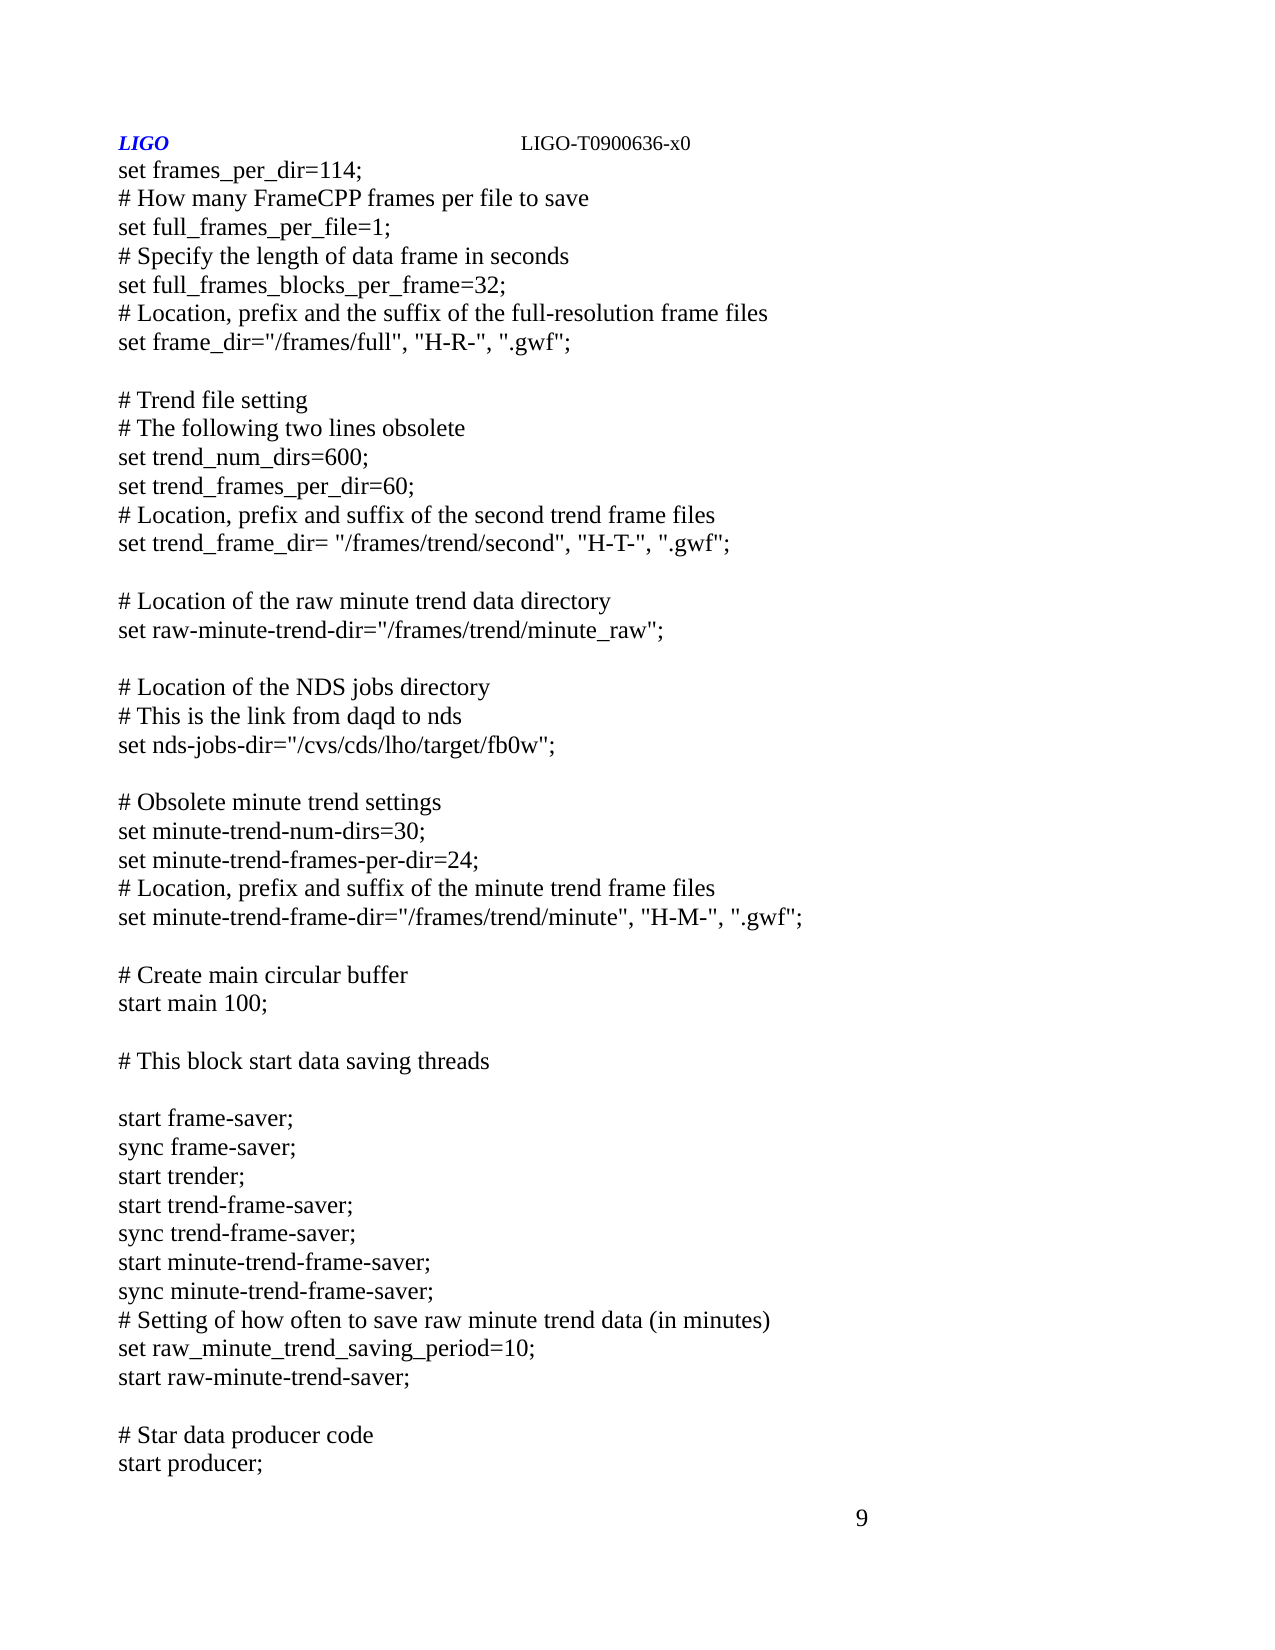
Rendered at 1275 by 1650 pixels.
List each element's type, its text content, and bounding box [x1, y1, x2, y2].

text set full_frames_blocks_per_frame=32; [118, 270, 1157, 298]
text set raw-minute-trend-dir="/frames/trend/minute_raw"; [118, 615, 1157, 643]
text set trend_frame_dir= "/frames/trend/second", "H-T-", ".gwf"; [118, 528, 1157, 557]
text sync frame-saver; [118, 1132, 1157, 1161]
text # Location, prefix and suffix of the second trend frame files [118, 500, 1157, 528]
text # The following two lines obsolete [118, 413, 1157, 442]
text # Location, prefix and suffix of the minute trend frame files [118, 873, 1157, 902]
text # Specify the length of data frame in seconds [118, 241, 1157, 270]
text start raw-minute-trend-saver; [118, 1362, 1157, 1391]
text start trender; [118, 1161, 1157, 1190]
text set full_frames_per_file=1; [118, 212, 1157, 241]
text start main 100; [118, 988, 1157, 1017]
text # Location of the raw minute trend data directory [118, 586, 1157, 615]
text # Trend file setting [118, 385, 1157, 413]
text set raw_minute_trend_saving_period=10; [118, 1333, 1157, 1362]
text set frame_dir="/frames/full", "H-R-", ".gwf"; [118, 327, 1157, 356]
text # This is the link from daqd to nds [118, 701, 1157, 730]
text start frame-saver; [118, 1103, 1157, 1132]
text # Location of the NDS jobs directory [118, 672, 1157, 701]
text set minute-trend-frame-dir="/frames/trend/minute", "H-M-", ".gwf"; [118, 902, 1157, 931]
text # Obsolete minute trend settings [118, 787, 1157, 816]
text set trend_frames_per_dir=60; [118, 471, 1157, 500]
text # Star data producer code [118, 1420, 1157, 1448]
text start producer; [118, 1448, 1157, 1477]
text # Create main circular buffer [118, 960, 1157, 988]
text set frames_per_dir=114; [118, 155, 1157, 183]
text # How many FrameCPP frames per file to save [118, 183, 1157, 212]
text set minute-trend-frames-per-dir=24; [118, 845, 1157, 873]
text sync minute-trend-frame-saver; [118, 1276, 1157, 1305]
text sync trend-frame-saver; [118, 1218, 1157, 1247]
text start trend-frame-saver; [118, 1190, 1157, 1218]
text start minute-trend-frame-saver; [118, 1247, 1157, 1276]
text set trend_num_dirs=600; [118, 442, 1157, 471]
text # This block start data saving threads [118, 1046, 1157, 1075]
text set nds-jobs-dir="/cvs/cds/lho/target/fb0w"; [118, 730, 1157, 758]
text # Location, prefix and the suffix of the full-resolution frame files [118, 298, 1157, 327]
text set minute-trend-num-dirs=30; [118, 816, 1157, 845]
text # Setting of how often to save raw minute trend data (in minutes) [118, 1305, 1157, 1333]
